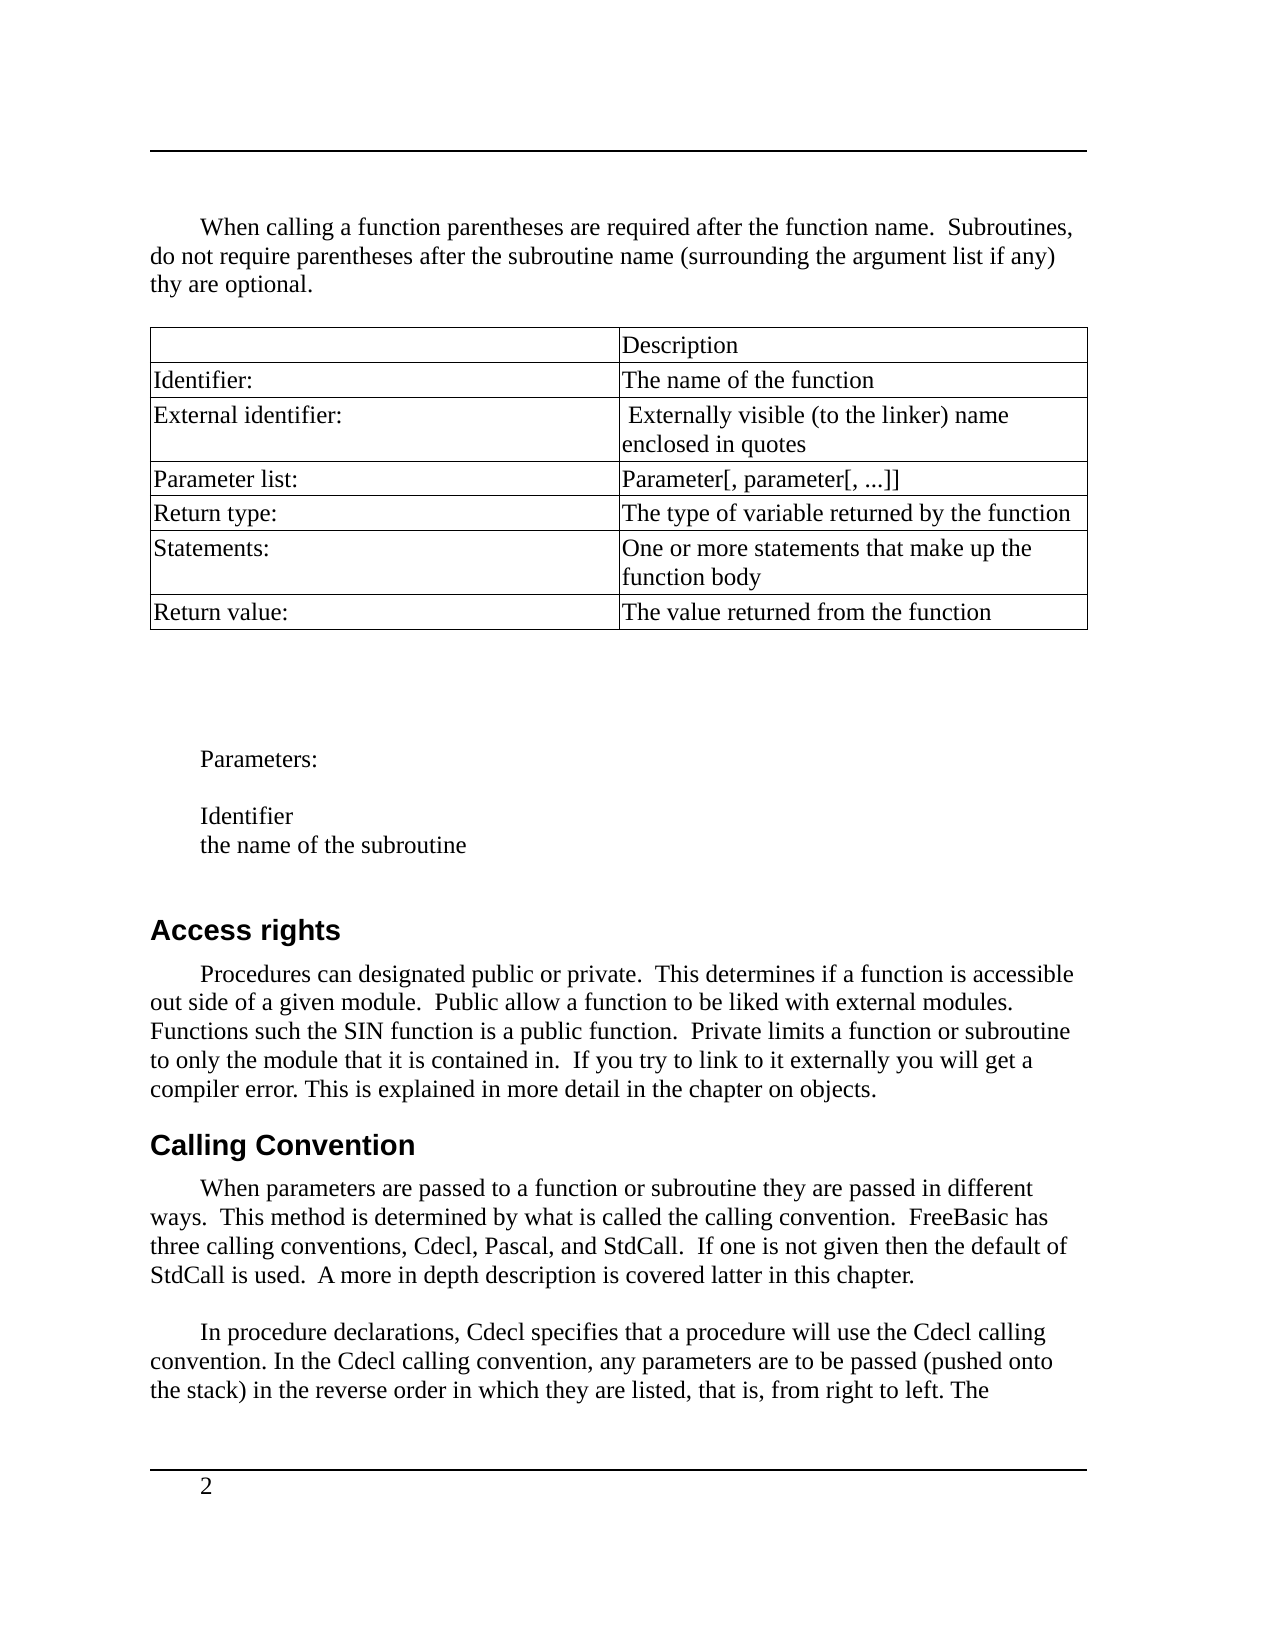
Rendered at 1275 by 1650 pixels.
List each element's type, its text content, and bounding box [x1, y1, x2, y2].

table_cell One or more statements that make up the function body [620, 531, 1087, 594]
table_cell The name of the function [620, 363, 1087, 397]
text Procedures can designated public or private. This determines if a function is accessible out side of a given module. Public allow a function to be liked with external modules. Functions such the SIN function is a public function. Private limits a function or subroutine to only the module that it is contained in. If you try to link to it externally you will get a compiler error. This is explained in more detail in the chapter on objects. [150, 959, 1087, 1102]
table_cell The type of variable returned by the function [620, 496, 1087, 530]
table_header [151, 328, 619, 362]
table_cell Identifier: [151, 363, 619, 397]
table_cell Statements: [151, 531, 619, 594]
text Parameters: [150, 744, 1087, 773]
table_cell Return type: [151, 496, 619, 530]
text the name of the subroutine [150, 830, 1087, 859]
table_cell Parameter[, parameter[, ...]] [620, 462, 1087, 495]
subtitle Calling Convention [150, 1127, 1087, 1161]
table_cell Parameter list: [151, 462, 619, 495]
table_cell External identifier: [151, 398, 619, 461]
subtitle Access rights [150, 913, 1087, 946]
table_header Description [620, 328, 1087, 362]
table_cell The value returned from the function [620, 595, 1087, 629]
text Identifier [150, 801, 1087, 830]
table_cell Return value: [151, 595, 619, 629]
text When calling a function parentheses are required after the function name. Subroutines, do not require parentheses after the subroutine name (surrounding the argument list if any) thy are optional. [150, 212, 1087, 298]
text When parameters are passed to a function or subroutine they are passed in different ways. This method is determined by what is called the calling convention. FreeBasic has three calling conventions, Cdecl, Pascal, and StdCall. If one is not given then the default of StdCall is used. A more in depth description is covered latter in this chapter. [150, 1173, 1087, 1288]
text In procedure declarations, Cdecl specifies that a procedure will use the Cdecl calling convention. In the Cdecl calling convention, any parameters are to be passed (pushed onto the stack) in the reverse order in which they are listed, that is, from right to left. The [150, 1317, 1087, 1403]
table_cell Externally visible (to the linker) name enclosed in quotes [620, 398, 1087, 461]
